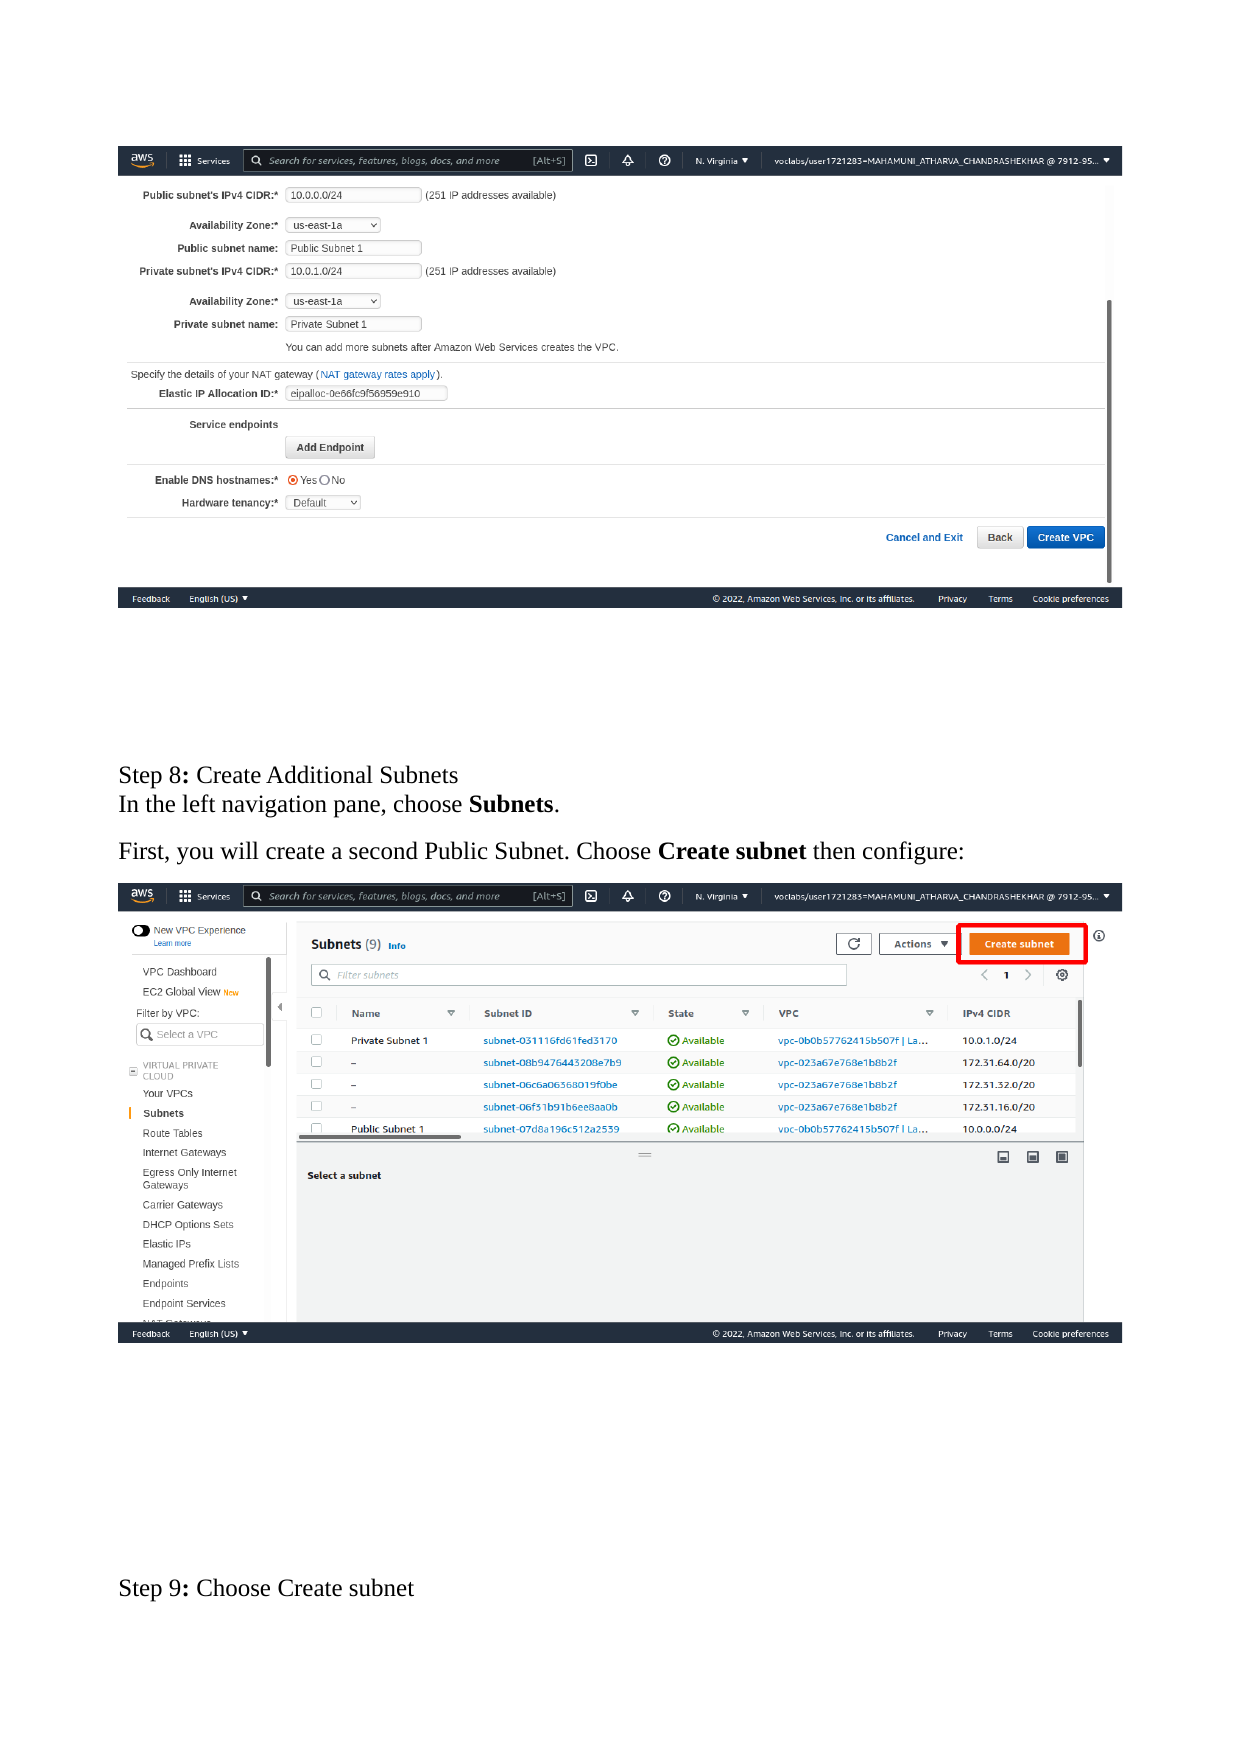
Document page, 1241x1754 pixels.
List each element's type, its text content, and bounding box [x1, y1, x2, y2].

text Step 9: Choose Create subnet [118, 1573, 1122, 1601]
text Step 8: Create Additional Subnets [118, 760, 1122, 789]
picture [118, 146, 1123, 608]
picture [118, 883, 1123, 1343]
text In the left navigation pane, choose Subnets. [118, 789, 1122, 817]
text First, you will create a second Public Subnet. Choose Create subnet then configure: [118, 836, 1122, 865]
